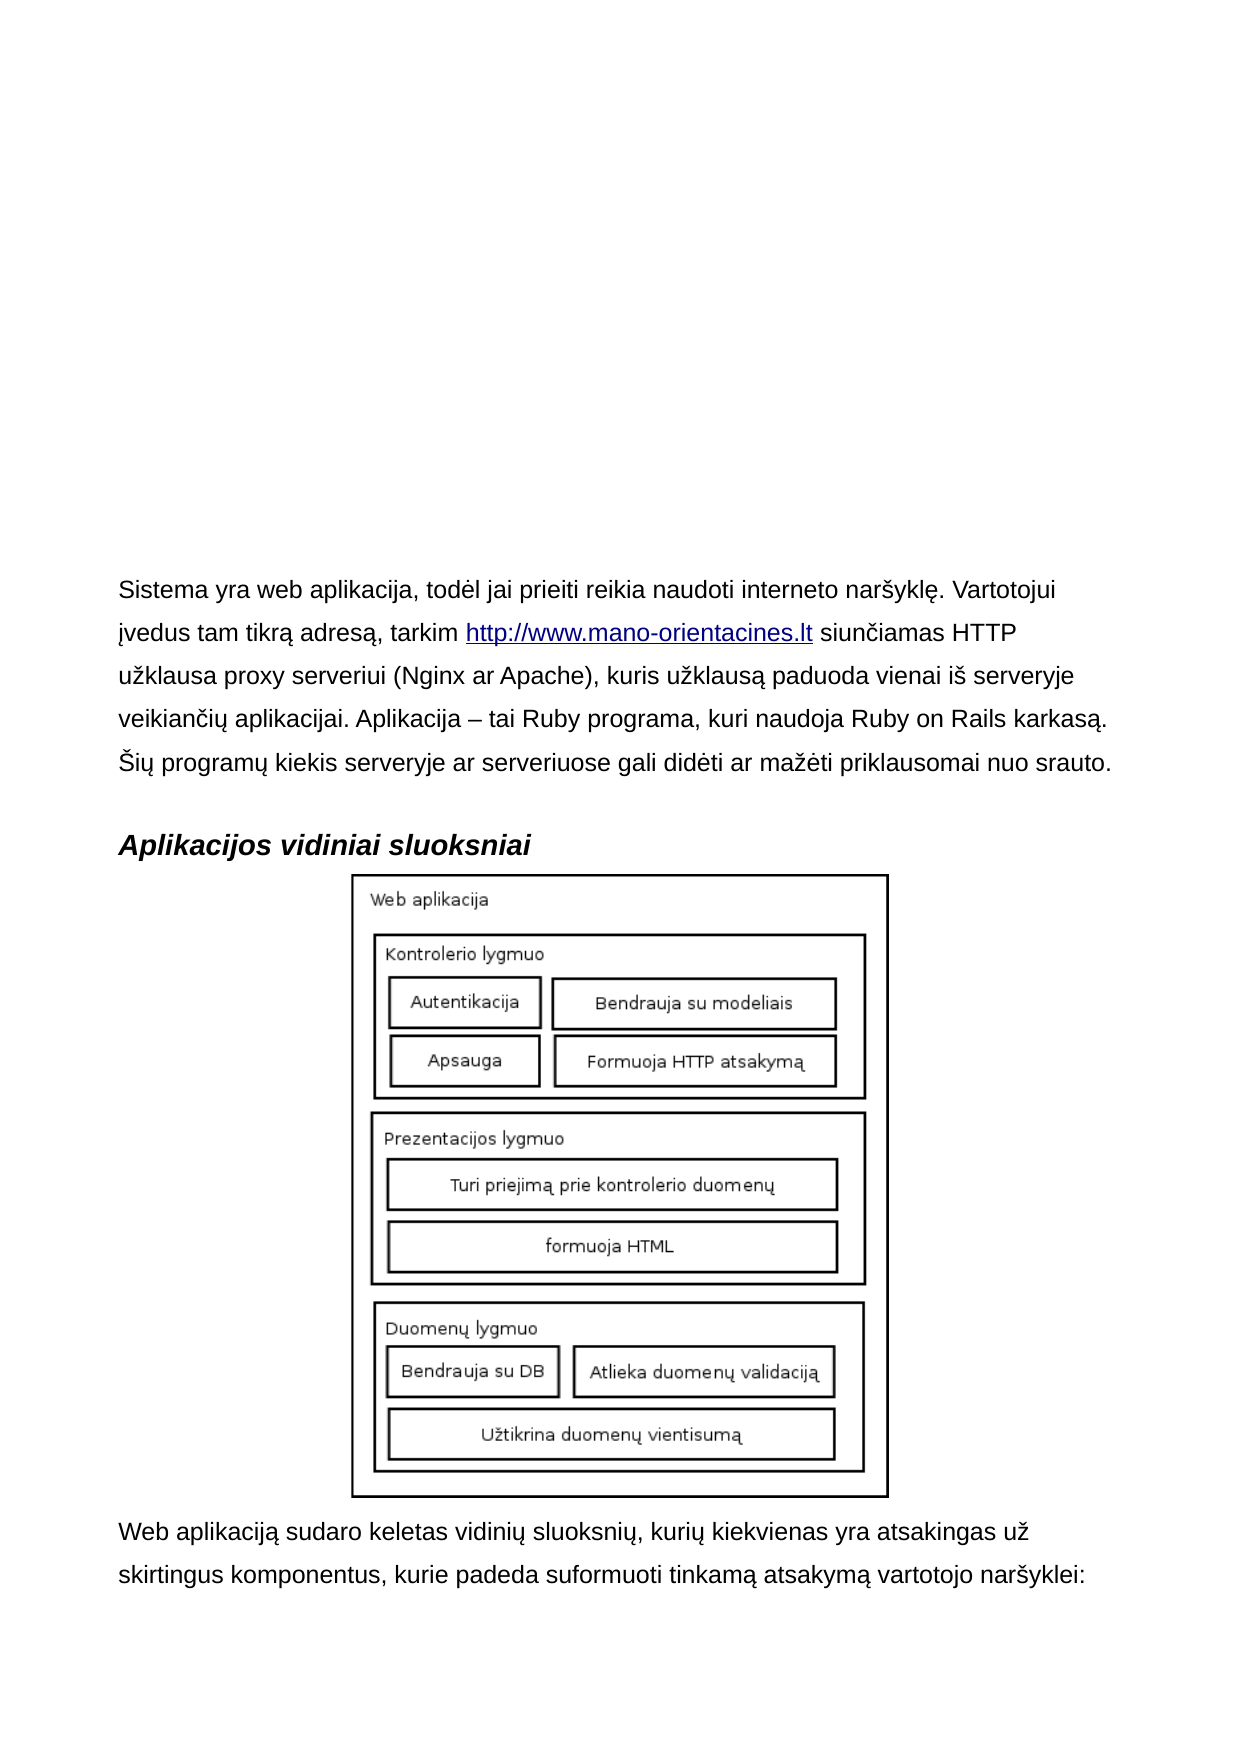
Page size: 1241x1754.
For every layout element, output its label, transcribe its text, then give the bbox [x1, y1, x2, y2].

picture [351, 874, 889, 1498]
text Sistema yra web aplikacija, todėl jai prieiti reikia naudoti interneto naršyklę. Vartotojui įvedus tam tikrą adresą, tarkim http://www.mano-orientacines.lt siunčiamas HTTP užklausa proxy serveriui (Nginx ar Apache), kuris užklausą paduoda vienai iš serveryje veikiančių aplikacijai. Aplikacija – tai Ruby programa, kuri naudoja Ruby on Rails karkasą. Šių programų kiekis serveryje ar serveriuose gali didėti ar mažėti priklausomai nuo srauto. [118, 575, 1122, 776]
subtitle Aplikacijos vidiniai sluoksniai [118, 828, 1122, 862]
text Web aplikaciją sudaro keletas vidinių sluoksnių, kurių kiekvienas yra atsakingas už skirtingus komponentus, kurie padeda suformuoti tinkamą atsakymą vartotojo naršyklei: [118, 1517, 1122, 1589]
